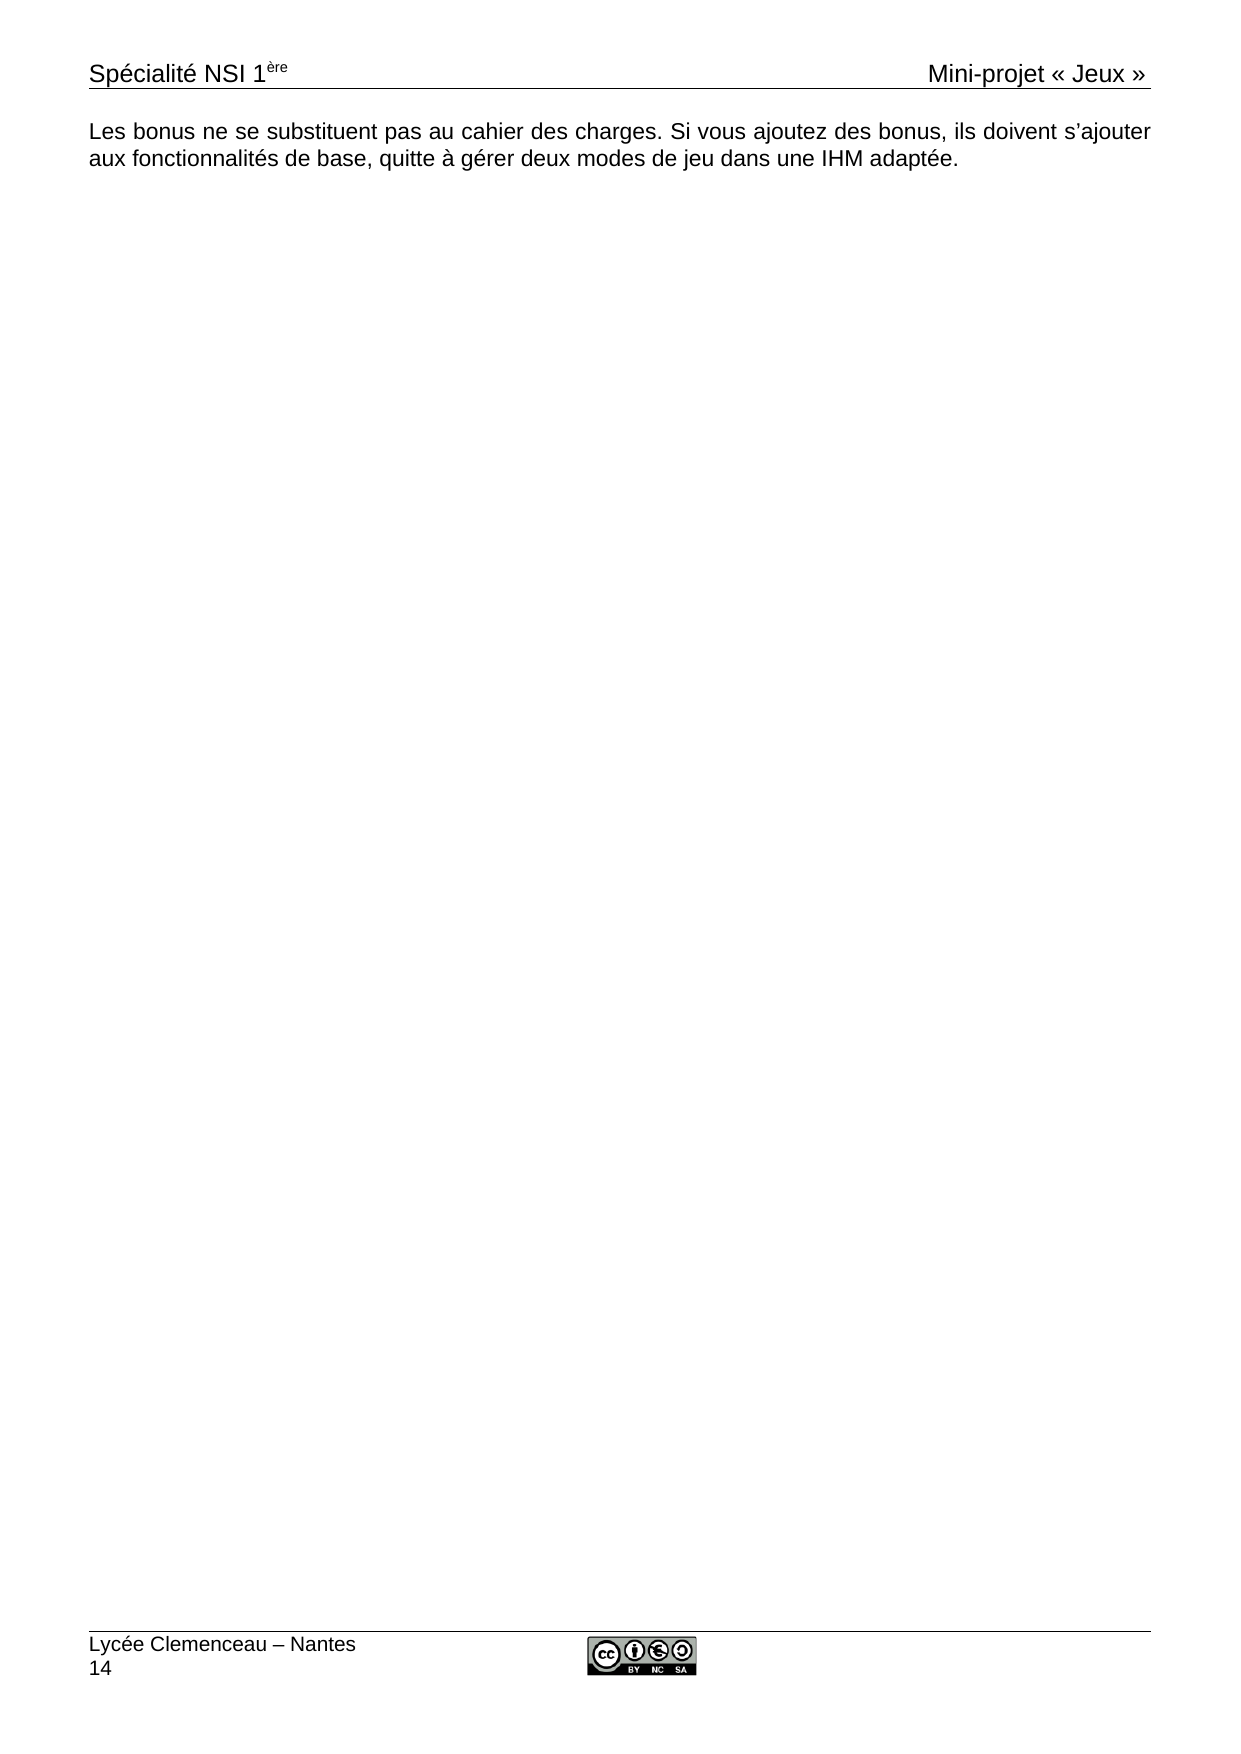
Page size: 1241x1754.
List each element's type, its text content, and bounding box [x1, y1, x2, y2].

text Les bonus ne se substituent pas au cahier des charges. Si vous ajoutez des bonus, ils doivent s’ajouter aux fonctionnalités de base, quitte à gérer deux modes de jeu dans une IHM adaptée. [89, 118, 1151, 171]
picture [586, 1635, 697, 1676]
